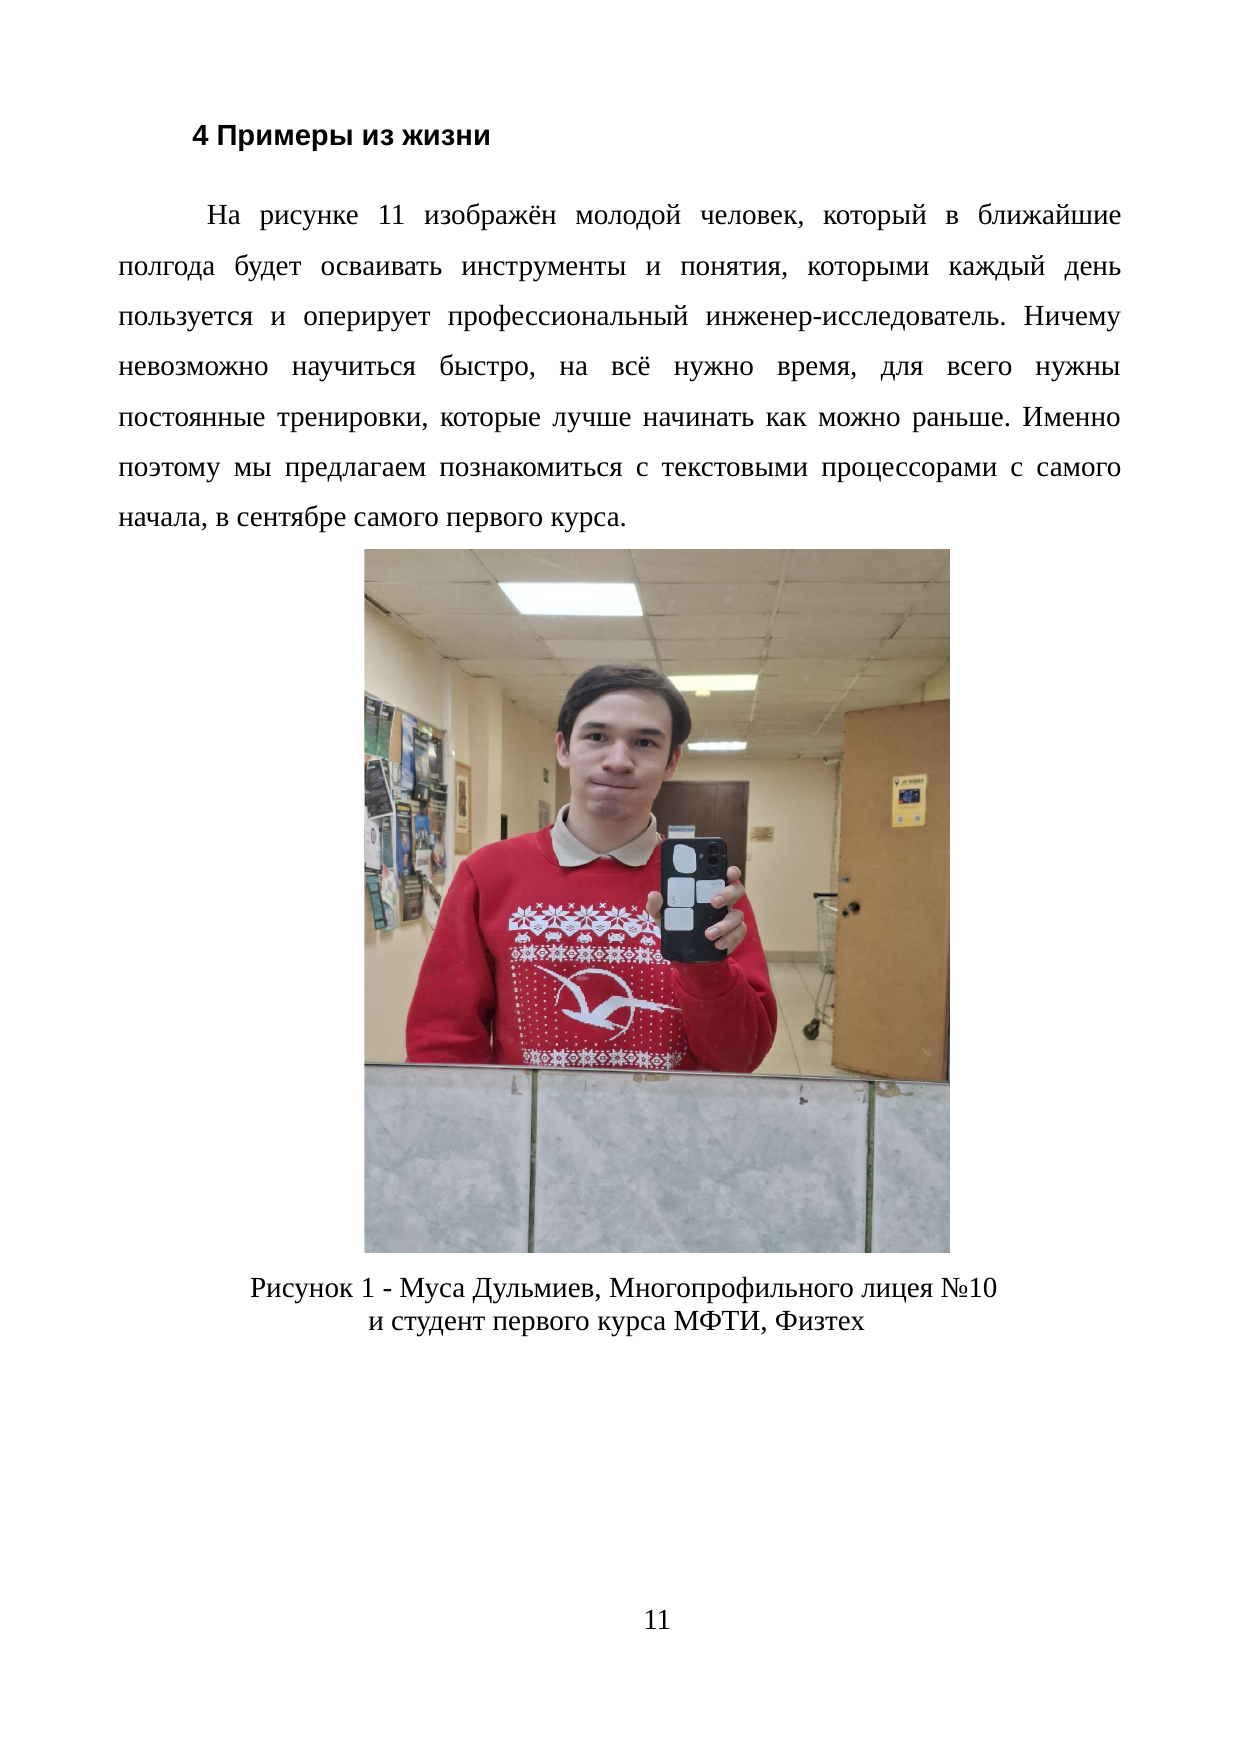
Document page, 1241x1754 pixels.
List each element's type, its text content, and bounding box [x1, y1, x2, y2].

text Рисунок 1 - Муса Дульмиев, Многопрофильного лицея №10 и студент первого курса МФТИ, Физтех [118, 1270, 1122, 1337]
picture [364, 549, 950, 1253]
subtitle Примеры из жизни [118, 118, 1122, 152]
text На рисунке 11 изображён молодой человек, который в ближайшие полгода будет осваивать инструменты и понятия, которыми каждый день пользуется и оперирует профессиональный инженер-исследователь. Ничему невозможно научиться быстро, на всё нужно время, для всего нужны постоянные тренировки, которые лучше начинать как можно раньше. Именно поэтому мы предлагаем познакомиться с текстовыми процессорами с самого начала, в сентябре самого первого курса. [118, 197, 1122, 533]
